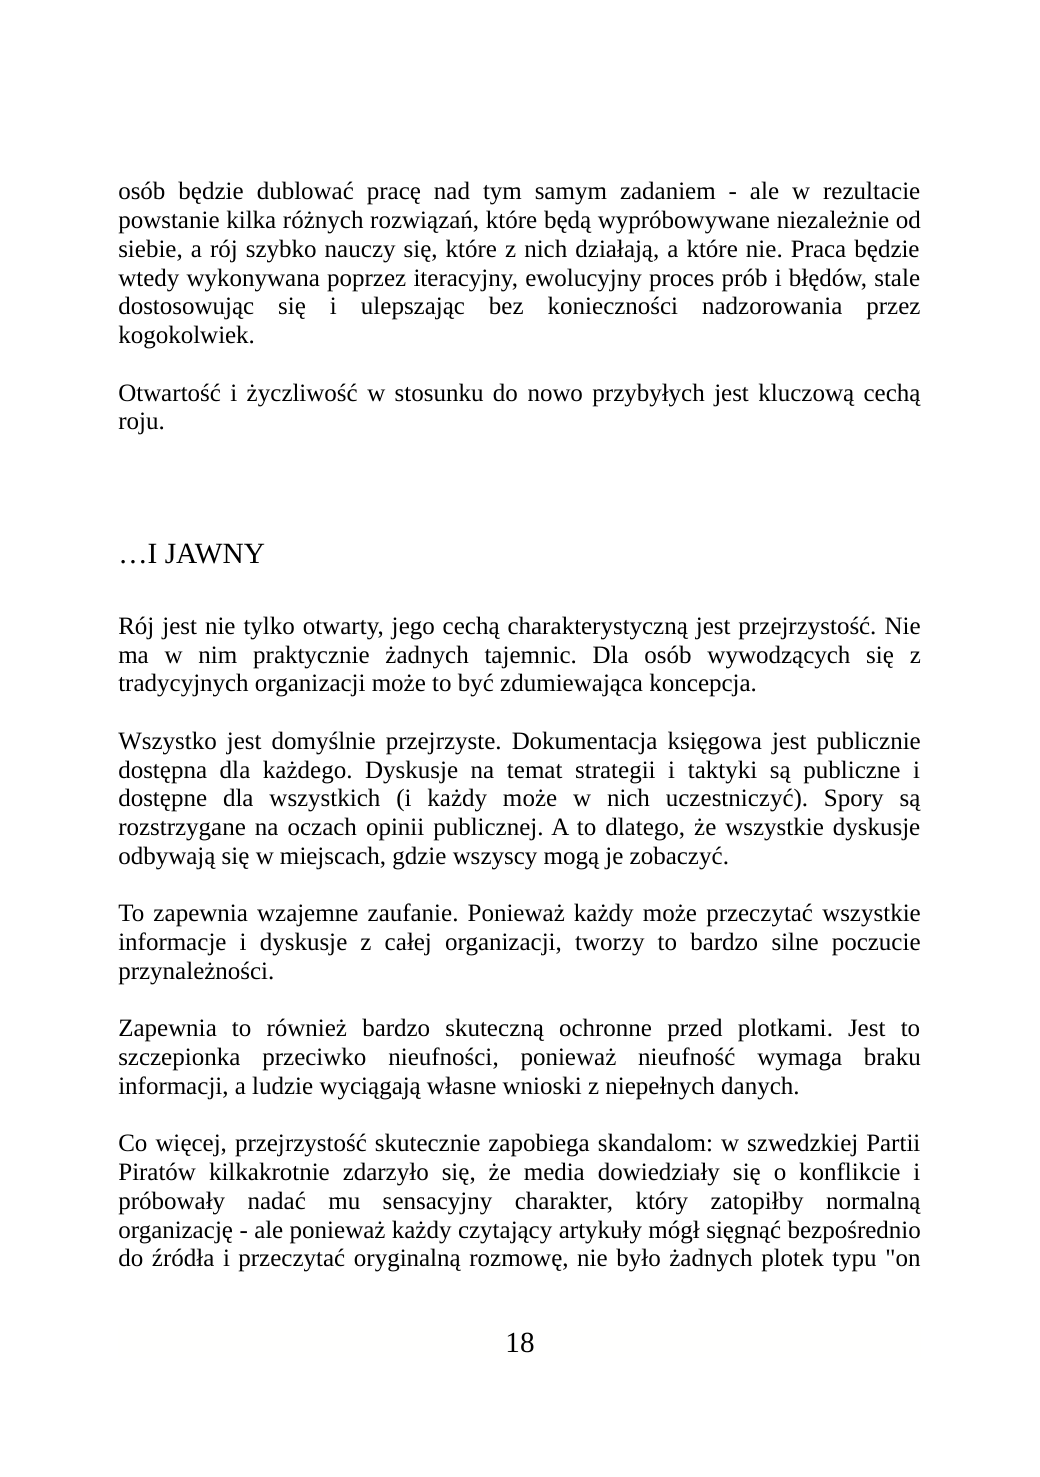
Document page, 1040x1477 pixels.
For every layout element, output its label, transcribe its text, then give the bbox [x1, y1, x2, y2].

text Rój jest nie tylko otwarty, jego cechą charakterystyczną jest przejrzystość. Nie ma w nim praktycznie żadnych tajemnic. Dla osób wywodzących się z tradycyjnych organizacji może to być zdumiewająca koncepcja. [118, 611, 921, 697]
text Co więcej, przejrzystość skutecznie zapobiega skandalom: w szwedzkiej Partii Piratów kilkakrotnie zdarzyło się, że media dowiedziały się o konflikcie i próbowały nadać mu sensacyjny charakter, który zatopiłby normalną organizację - ale ponieważ każdy czytający artykuły mógł sięgnąć bezpośrednio do źródła i przeczytać oryginalną rozmowę, nie było żadnych plotek typu "on [118, 1128, 921, 1272]
text osób będzie dublować pracę nad tym samym zadaniem - ale w rezultacie powstanie kilka różnych rozwiązań, które będą wypróbowywane niezależnie od siebie, a rój szybko nauczy się, które z nich działają, a które nie. Praca będzie wtedy wykonywana poprzez iteracyjny, ewolucyjny proces prób i błędów, stale dostosowując się i ulepszając bez konieczności nadzorowania przez kogokolwiek. [118, 176, 921, 349]
subtitle …I JAWNY [118, 536, 921, 570]
text Otwartość i życzliwość w stosunku do nowo przybyłych jest kluczową cechą roju. [118, 378, 921, 435]
text Zapewnia to również bardzo skuteczną ochronne przed plotkami. Jest to szczepionka przeciwko nieufności, ponieważ nieufność wymaga braku informacji, a ludzie wyciągają własne wnioski z niepełnych danych. [118, 1013, 921, 1100]
text Wszystko jest domyślnie przejrzyste. Dokumentacja księgowa jest publicznie dostępna dla każdego. Dyskusje na temat strategii i taktyki są publiczne i dostępne dla wszystkich (i każdy może w nich uczestniczyć). Spory są rozstrzygane na oczach opinii publicznej. A to dlatego, że wszystkie dyskusje odbywają się w miejscach, gdzie wszyscy mogą je zobaczyć. [118, 726, 921, 870]
text To zapewnia wzajemne zaufanie. Ponieważ każdy może przeczytać wszystkie informacje i dyskusje z całej organizacji, tworzy to bardzo silne poczucie przynależności. [118, 898, 921, 985]
